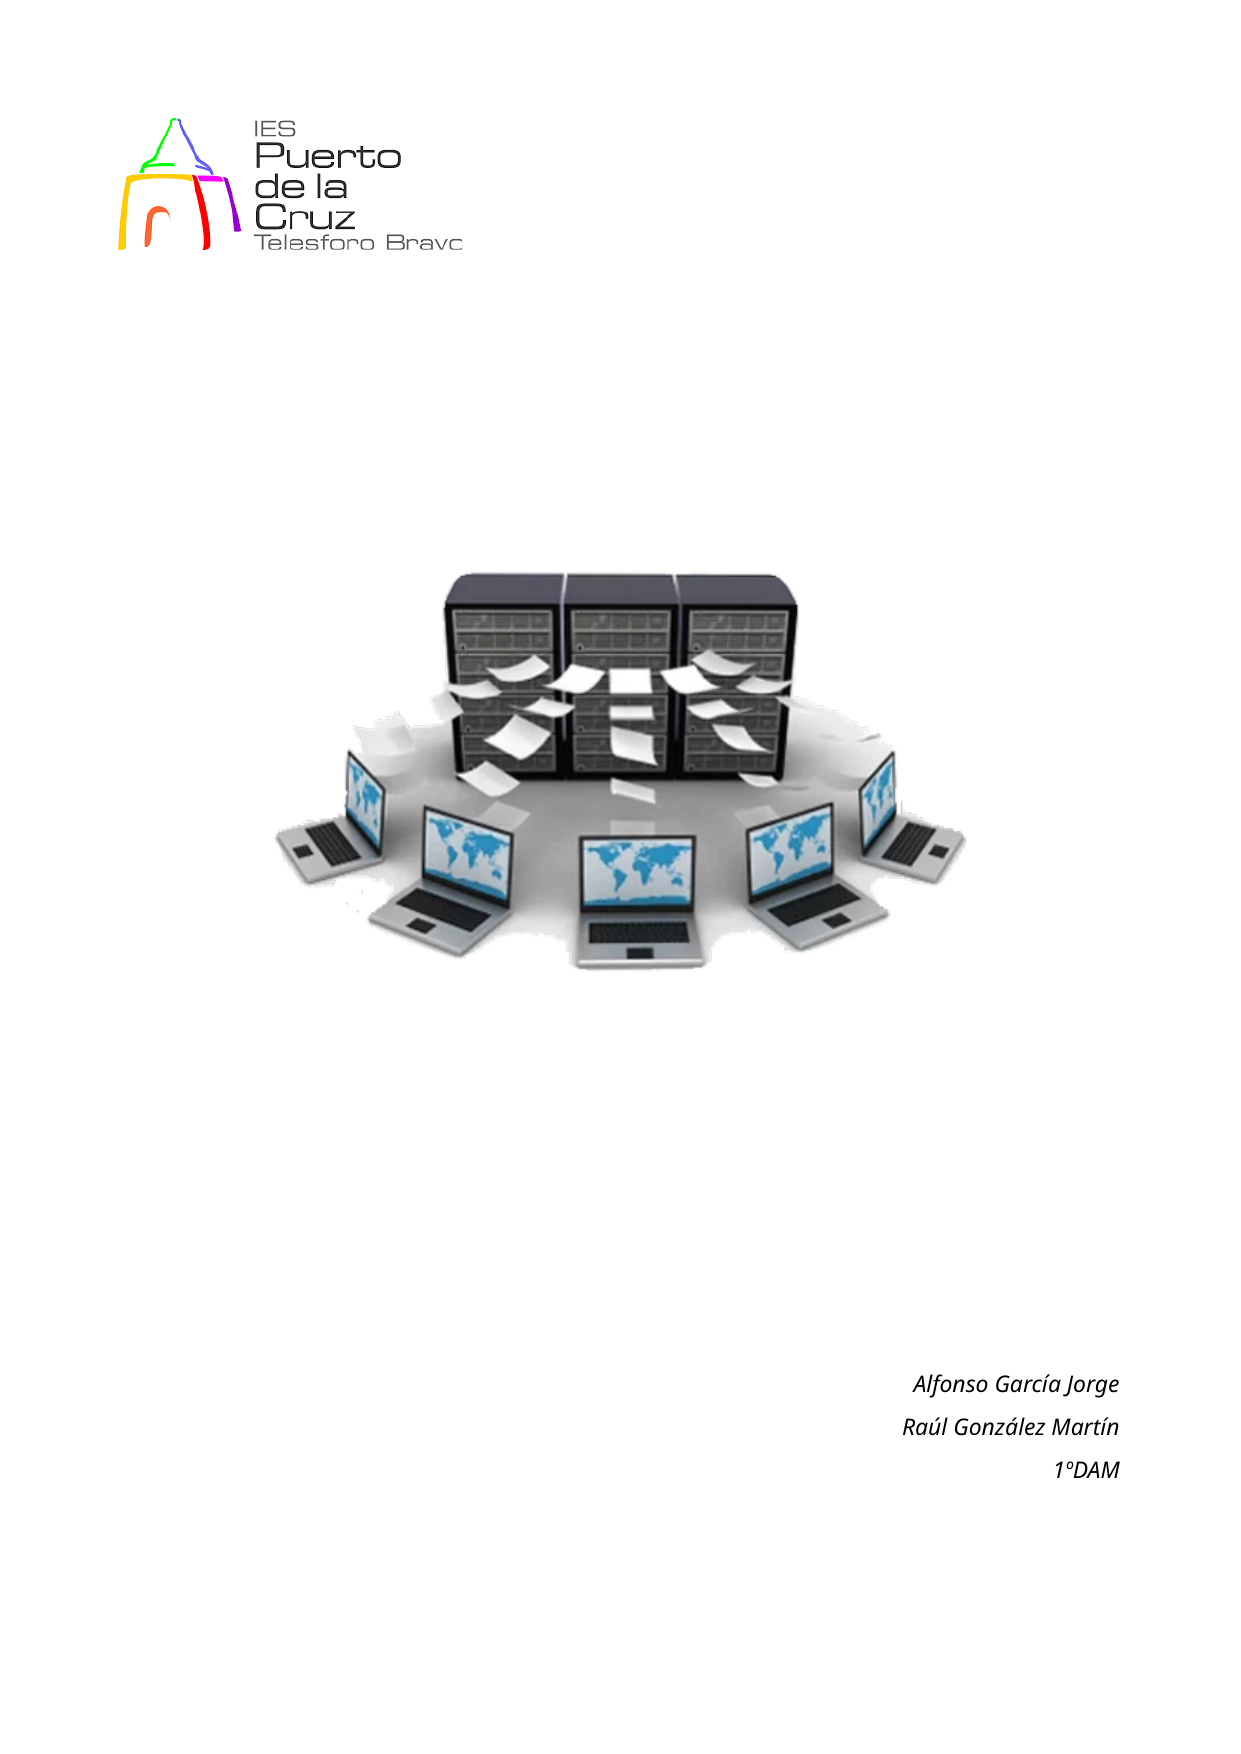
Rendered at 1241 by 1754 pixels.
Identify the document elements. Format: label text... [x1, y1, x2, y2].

text Alfonso García Jorge [118, 1368, 1122, 1399]
picture [118, 118, 463, 250]
text 1ºDAM [118, 1454, 1122, 1486]
picture [259, 524, 981, 1006]
text Raúl González Martín [118, 1411, 1122, 1442]
